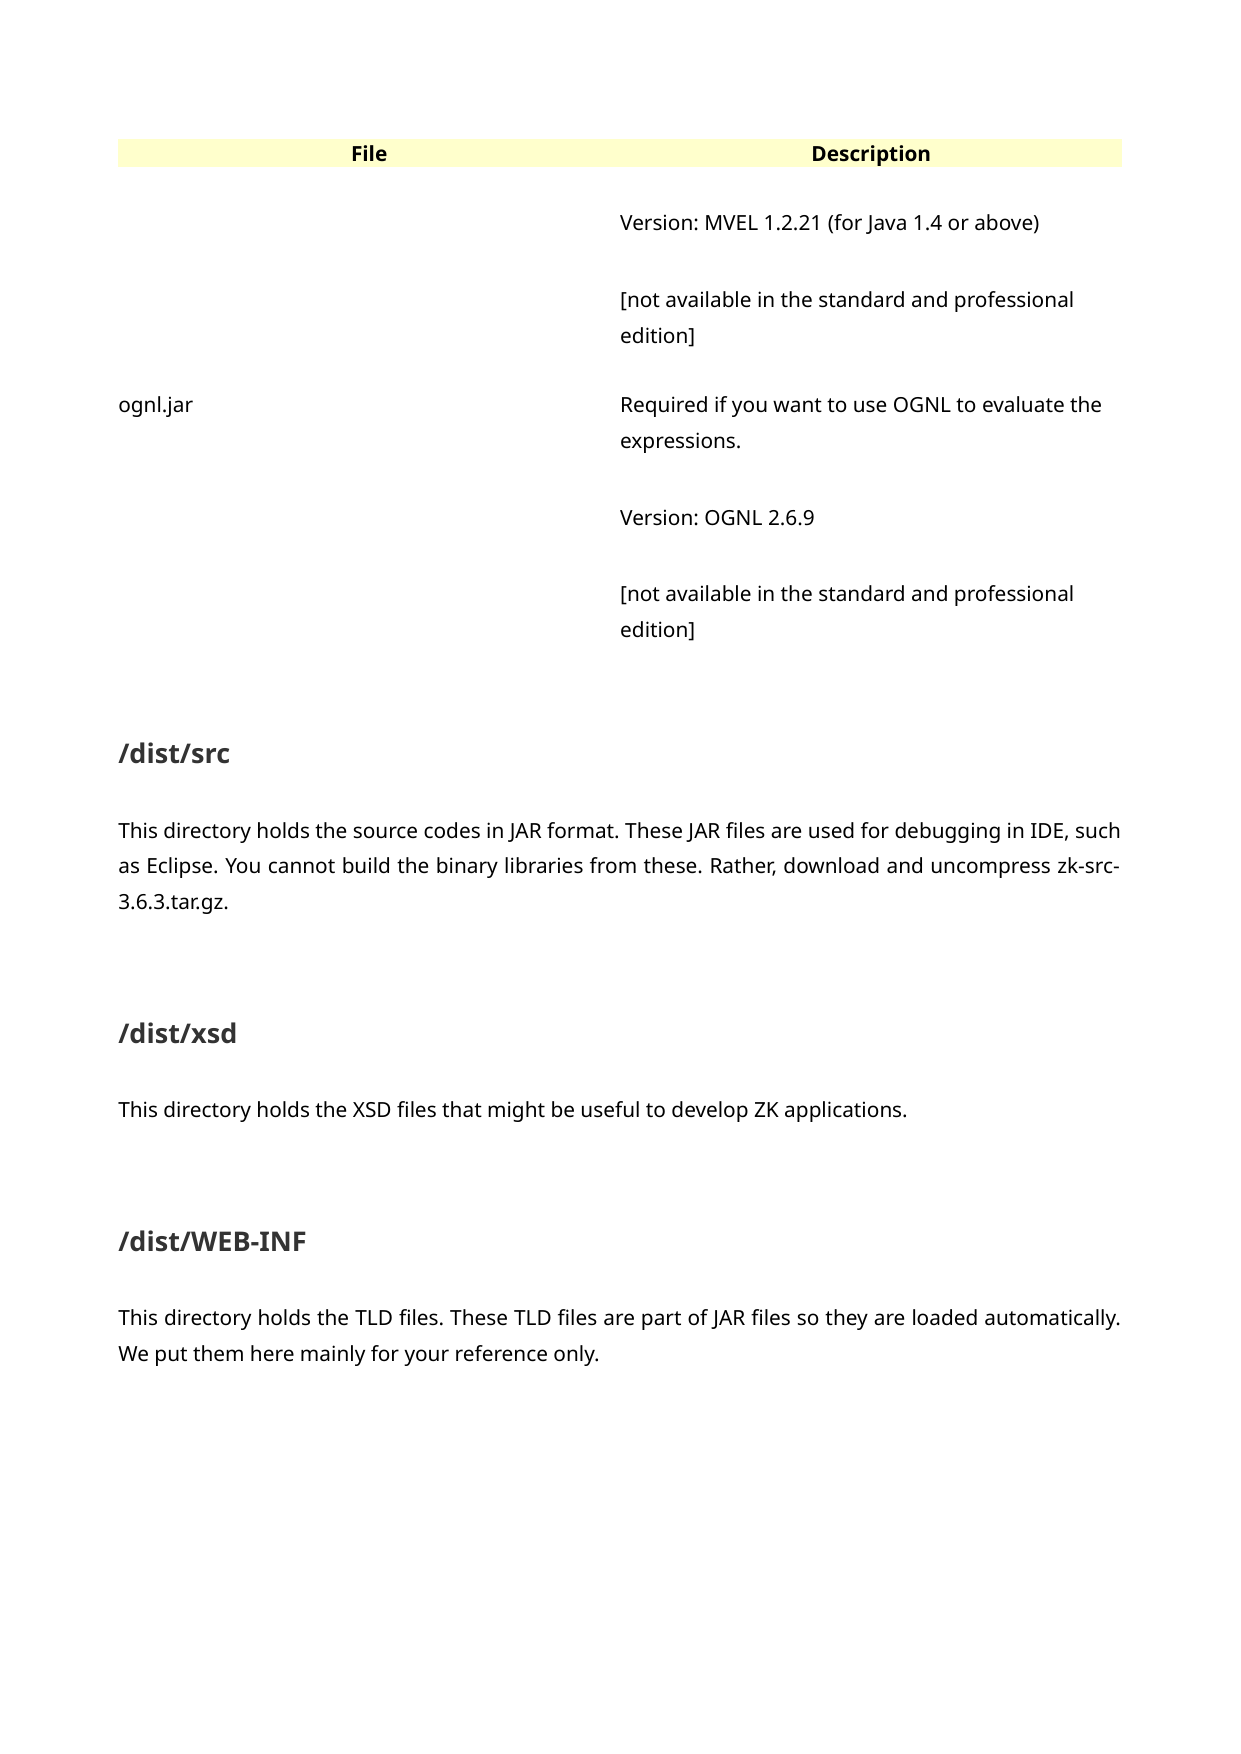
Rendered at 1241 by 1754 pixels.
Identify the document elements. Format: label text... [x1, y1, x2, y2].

text This directory holds the XSD files that might be useful to develop ZK applications. [118, 1095, 1122, 1124]
text This directory holds the TLD files. These TLD files are part of JAR files so they are loaded automatically. We put them here mainly for your reference only. [118, 1303, 1122, 1367]
table_header Description [620, 167, 1122, 188]
table_cell Version: MVEL 1.2.21 (for Java 1.4 or above) [not available in the standard and professional edition] [620, 188, 1122, 370]
table_cell Required if you want to use OGNL to evaluate the expressions. Version: OGNL 2.6.9 [not available in the standard and professional edition] [620, 370, 1122, 664]
text This directory holds the source codes in JAR format. These JAR files are used for debugging in IDE, such as Eclipse. You cannot build the binary libraries from these. Rather, download and uncompress zk-src-3.6.3.tar.gz. [118, 816, 1122, 916]
table_header Description [620, 118, 1122, 139]
subtitle /dist/src [118, 735, 1122, 772]
subtitle /dist/xsd [118, 1014, 1122, 1051]
table_cell ognl.jar [118, 370, 620, 664]
table_cell [118, 188, 620, 370]
table_header File [118, 167, 620, 188]
table_header File [118, 118, 620, 139]
subtitle /dist/WEB-INF [118, 1222, 1122, 1259]
